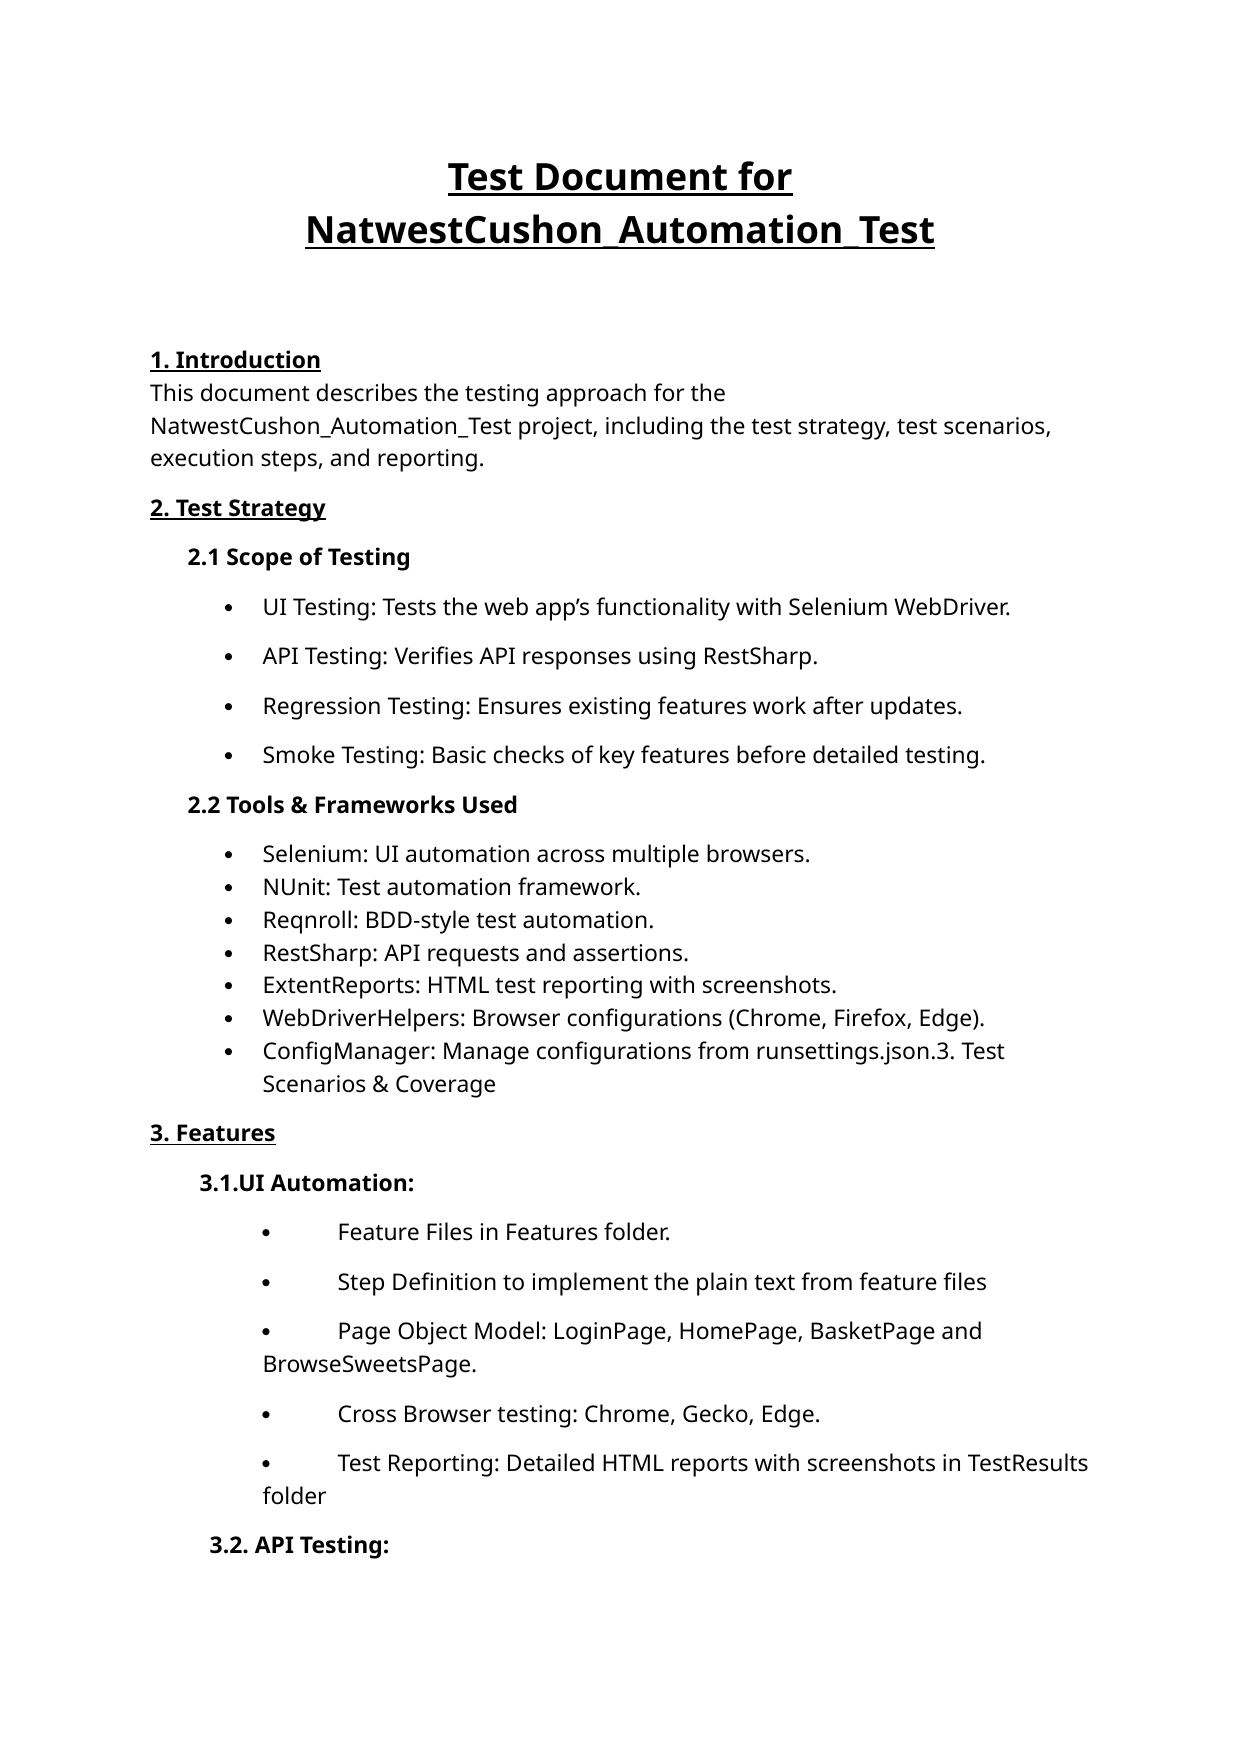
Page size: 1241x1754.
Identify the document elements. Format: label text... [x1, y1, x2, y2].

text 3. Features [150, 1117, 1090, 1149]
list Smoke Testing: Basic checks of key features before detailed testing. [225, 739, 1090, 771]
list RestSharp: API requests and assertions. [225, 937, 1090, 968]
list Test Reporting: Detailed HTML reports with screenshots in TestResults folder [262, 1447, 1090, 1511]
list UI Testing: Tests the web app’s functionality with Selenium WebDriver. [225, 591, 1090, 622]
list Reqnroll: BDD-style test automation. [225, 904, 1090, 935]
list Page Object Model: LoginPage, HomePage, BasketPage and BrowseSweetsPage. [262, 1315, 1090, 1379]
text 1. Introduction This document describes the testing approach for the NatwestCushon_Automation_Test project, including the test strategy, test scenarios, execution steps, and reporting. [150, 344, 1090, 474]
list Feature Files in Features folder. [262, 1216, 1090, 1248]
list Selenium: UI automation across multiple browsers. [225, 838, 1090, 869]
text 3.1.UI Automation: [187, 1167, 1090, 1198]
list Cross Browser testing: Chrome, Gecko, Edge. [262, 1398, 1090, 1429]
list Regression Testing: Ensures existing features work after updates. [225, 690, 1090, 721]
list API Testing: Verifies API responses using RestSharp. [225, 640, 1090, 672]
list ExtentReports: HTML test reporting with screenshots. [225, 969, 1090, 1001]
text 2. Test Strategy [150, 492, 1090, 523]
text Test Document for NatwestCushon_Automation_Test [150, 150, 1090, 254]
list NUnit: Test automation framework. [225, 871, 1090, 902]
text 3.2. API Testing: [150, 1529, 1090, 1561]
text 2.1 Scope of Testing [150, 541, 1090, 573]
list ConfigManager: Manage configurations from runsettings.json.3. Test Scenarios & Coverage [225, 1035, 1090, 1099]
list WebDriverHelpers: Browser configurations (Chrome, Firefox, Edge). [225, 1002, 1090, 1033]
list Step Definition to implement the plain text from feature files [262, 1266, 1090, 1297]
text 2.2 Tools & Frameworks Used [150, 789, 1090, 820]
